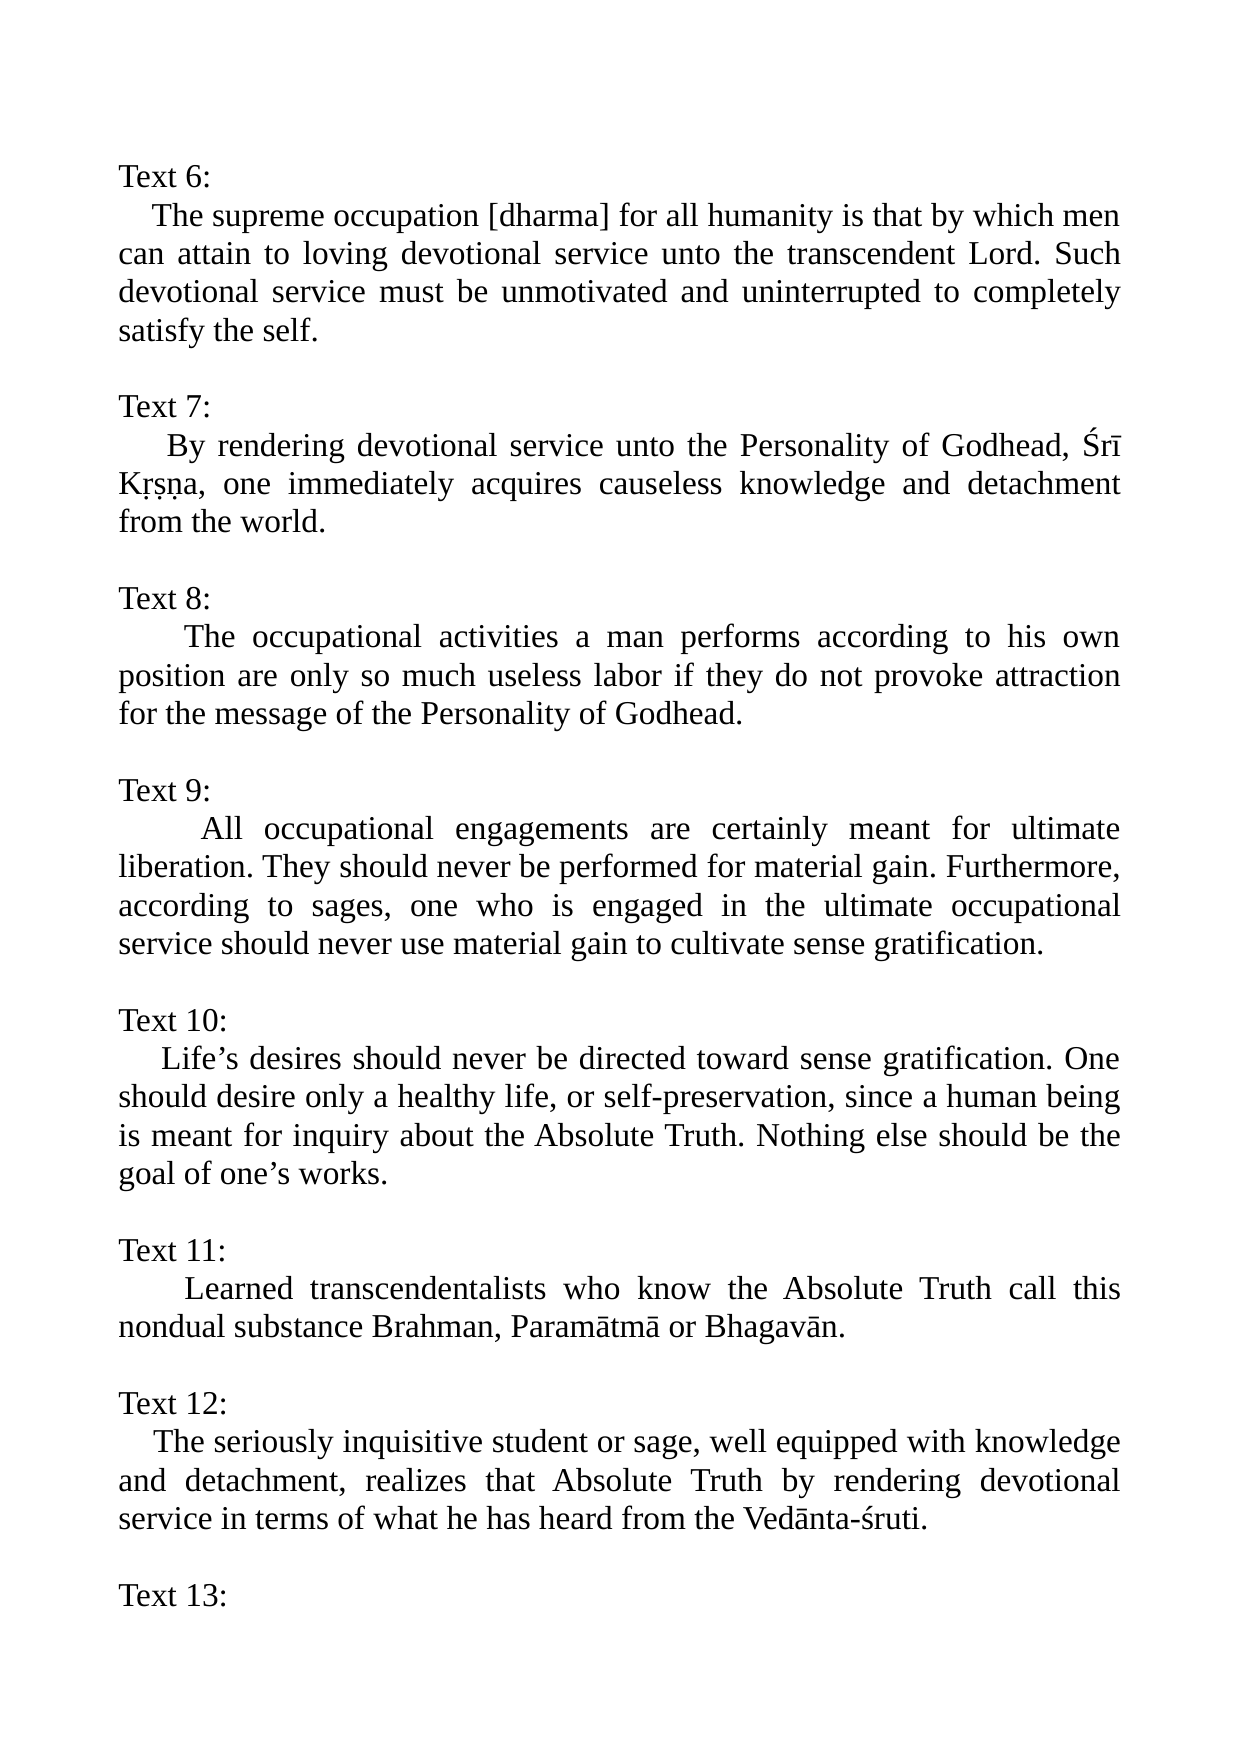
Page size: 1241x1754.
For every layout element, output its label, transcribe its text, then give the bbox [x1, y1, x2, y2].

text Life’s desires should never be directed toward sense gratification. One should desire only a healthy life, or self-preservation, since a human being is meant for inquiry about the Absolute Truth. Nothing else should be the goal of one’s works. [118, 1038, 1122, 1191]
text Text 9: [118, 770, 1122, 808]
text All occupational engagements are certainly meant for ultimate liberation. They should never be performed for material gain. Furthermore, according to sages, one who is engaged in the ultimate occupational service should never use material gain to cultivate sense gratification. [118, 808, 1122, 961]
text The occupational activities a man performs according to his own position are only so much useless labor if they do not provoke attraction for the message of the Personality of Godhead. [118, 616, 1122, 731]
text Text 11: [118, 1230, 1122, 1268]
text Text 6: [118, 156, 1122, 195]
text Learned transcendentalists who know the Absolute Truth call this nondual substance Brahman, Paramātmā or Bhagavān. [118, 1268, 1122, 1345]
text The supreme occupation [dharma] for all humanity is that by which men can attain to loving devotional service unto the transcendent Lord. Such devotional service must be unmotivated and uninterrupted to completely satisfy the self. [118, 195, 1122, 348]
text Text 7: [118, 386, 1122, 425]
text Text 12: [118, 1383, 1122, 1421]
text Text 10: [118, 1000, 1122, 1038]
text By rendering devotional service unto the Personality of Godhead, Śrī Kṛṣṇa, one immediately acquires causeless knowledge and detachment from the world. [118, 425, 1122, 540]
text Text 8: [118, 578, 1122, 616]
text Text 13: [118, 1575, 1122, 1613]
text The seriously inquisitive student or sage, well equipped with knowledge and detachment, realizes that Absolute Truth by rendering devotional service in terms of what he has heard from the Vedānta-śruti. [118, 1421, 1122, 1536]
